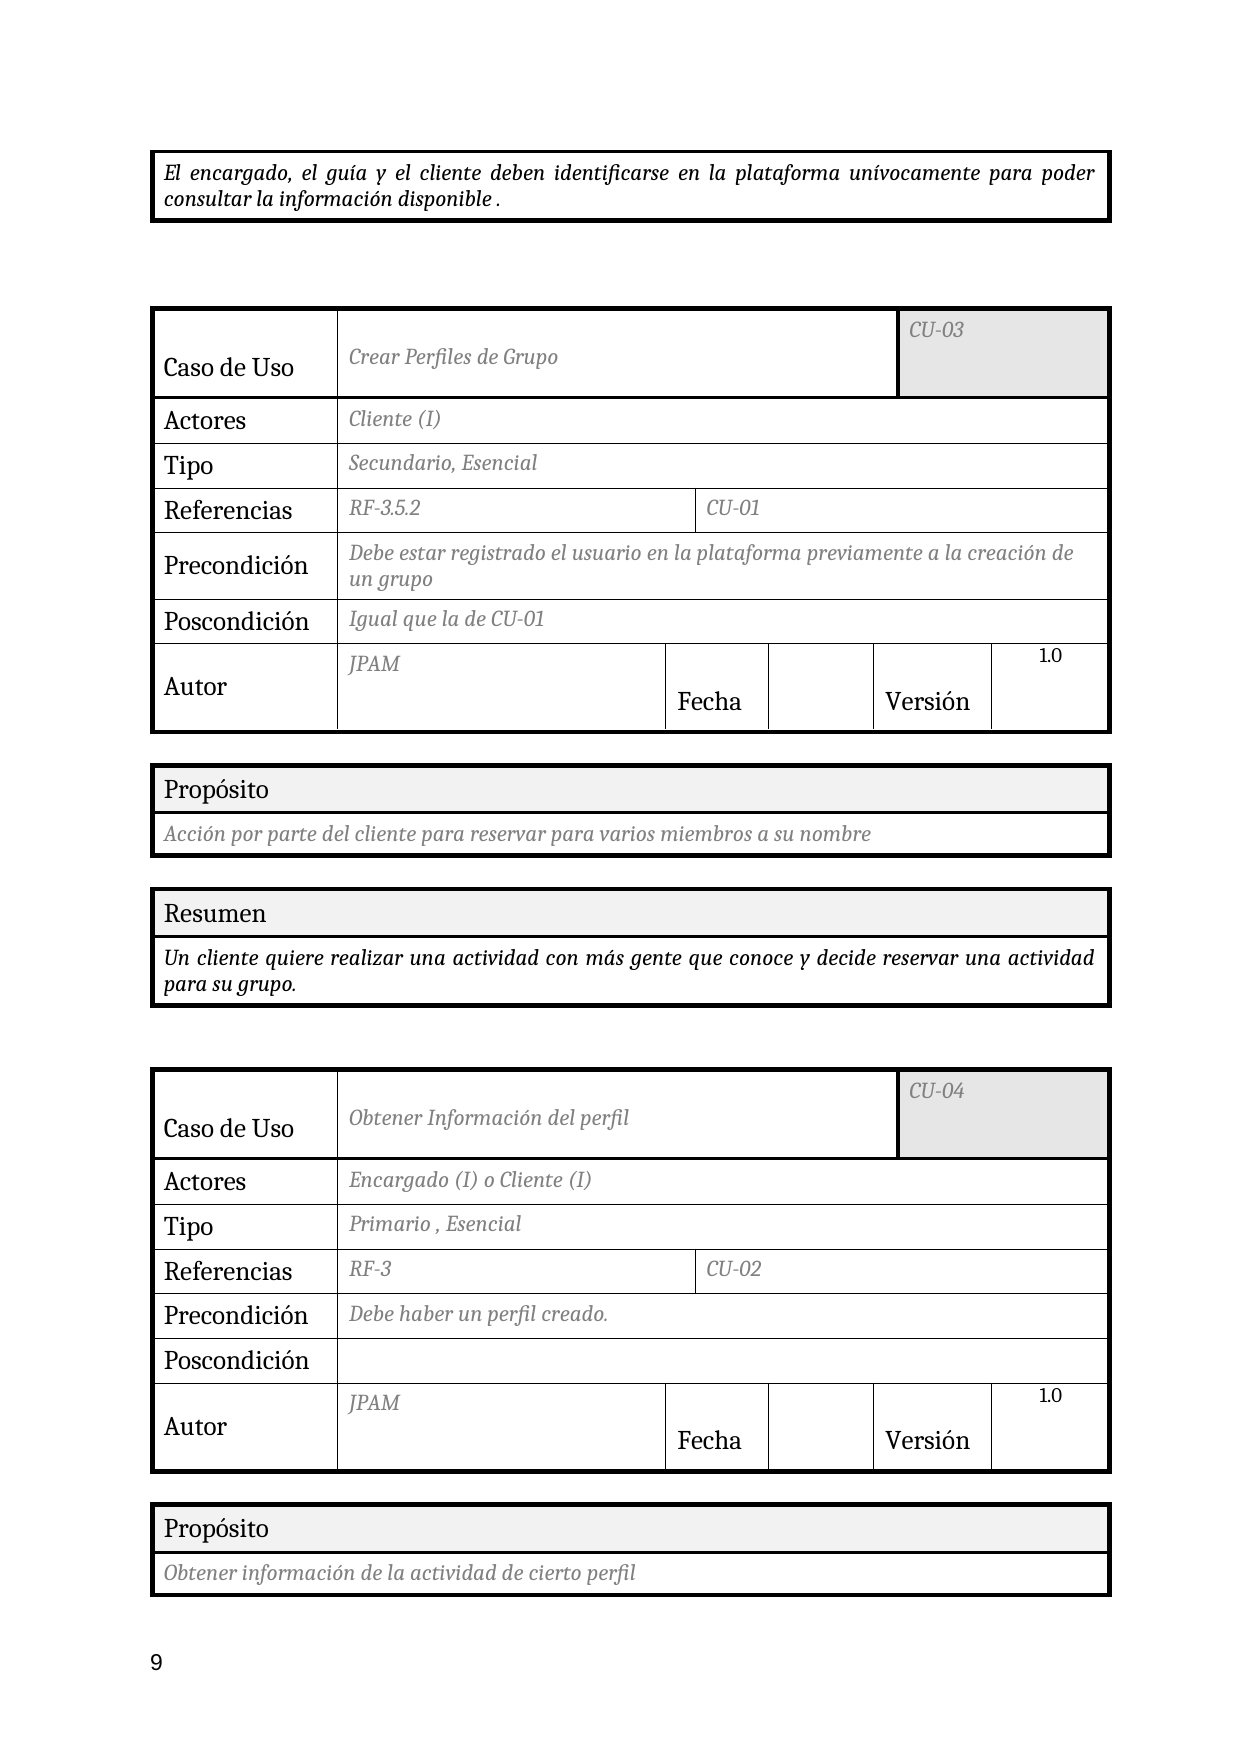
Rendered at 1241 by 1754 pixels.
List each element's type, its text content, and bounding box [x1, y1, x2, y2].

table_cell Referencias [155, 489, 337, 532]
table_cell Referencias [155, 1250, 337, 1293]
table_cell Autor [155, 644, 337, 729]
table_cell Cliente (I) [338, 399, 1107, 443]
table_header Caso de Uso [155, 1072, 337, 1157]
table_cell 1.0 [992, 1384, 1107, 1469]
table_cell Debe estar registrado el usuario en la plataforma previamente a la creación de un grupo [338, 533, 1107, 598]
table_cell Secundario, Esencial [338, 444, 1107, 487]
table_cell Fecha [666, 644, 768, 729]
table_cell Tipo [155, 444, 337, 487]
table_cell CU-01 [696, 489, 1107, 532]
table_header Crear Perfiles de Grupo [338, 311, 896, 396]
table_cell Fecha [666, 1384, 768, 1469]
table_header Propósito [155, 768, 1107, 811]
table_header CU-04 [900, 1072, 1107, 1157]
table_cell Encargado (I) o Cliente (I) [338, 1160, 1107, 1204]
table_cell 1.0 [992, 644, 1107, 729]
table_header Caso de Uso [155, 311, 337, 396]
table_cell RF-3 [338, 1250, 695, 1293]
table_header Resumen [155, 891, 1107, 935]
table_cell Actores [155, 1160, 337, 1204]
table_cell RF-3.5.2 [338, 489, 695, 532]
table_header Obtener Información del perfil [338, 1072, 896, 1157]
table_header Propósito [155, 1507, 1107, 1551]
table_cell Actores [155, 399, 337, 443]
table_cell JPAM [338, 644, 665, 729]
table_cell JPAM [338, 1384, 665, 1469]
table_cell Precondición [155, 1294, 337, 1338]
table_cell Primario , Esencial [338, 1205, 1107, 1248]
table_cell Poscondición [155, 1339, 337, 1382]
table_cell CU-02 [696, 1250, 1107, 1293]
table_cell Versión [874, 644, 991, 729]
table_cell Debe haber un perfil creado. [338, 1294, 1107, 1338]
table_cell Igual que la de CU-01 [338, 600, 1107, 643]
table_cell Acción por parte del cliente para reservar para varios miembros a su nombre [155, 814, 1107, 853]
table_cell Precondición [155, 533, 337, 598]
table_cell Poscondición [155, 600, 337, 643]
table_cell Un cliente quiere realizar una actividad con más gente que conoce y decide reservar una actividad para su grupo. [155, 938, 1107, 1003]
table_cell [769, 1384, 873, 1469]
table_cell [769, 644, 873, 729]
table_cell [338, 1339, 1107, 1382]
table_cell Autor [155, 1384, 337, 1469]
table_cell El encargado, el guía y el cliente deben identificarse en la plataforma unívocamente para poder consultar la información disponible . [155, 153, 1107, 218]
table_cell Tipo [155, 1205, 337, 1248]
table_cell Versión [874, 1384, 991, 1469]
table_cell Obtener información de la actividad de cierto perfil [155, 1554, 1107, 1593]
table_header CU-03 [900, 311, 1107, 396]
